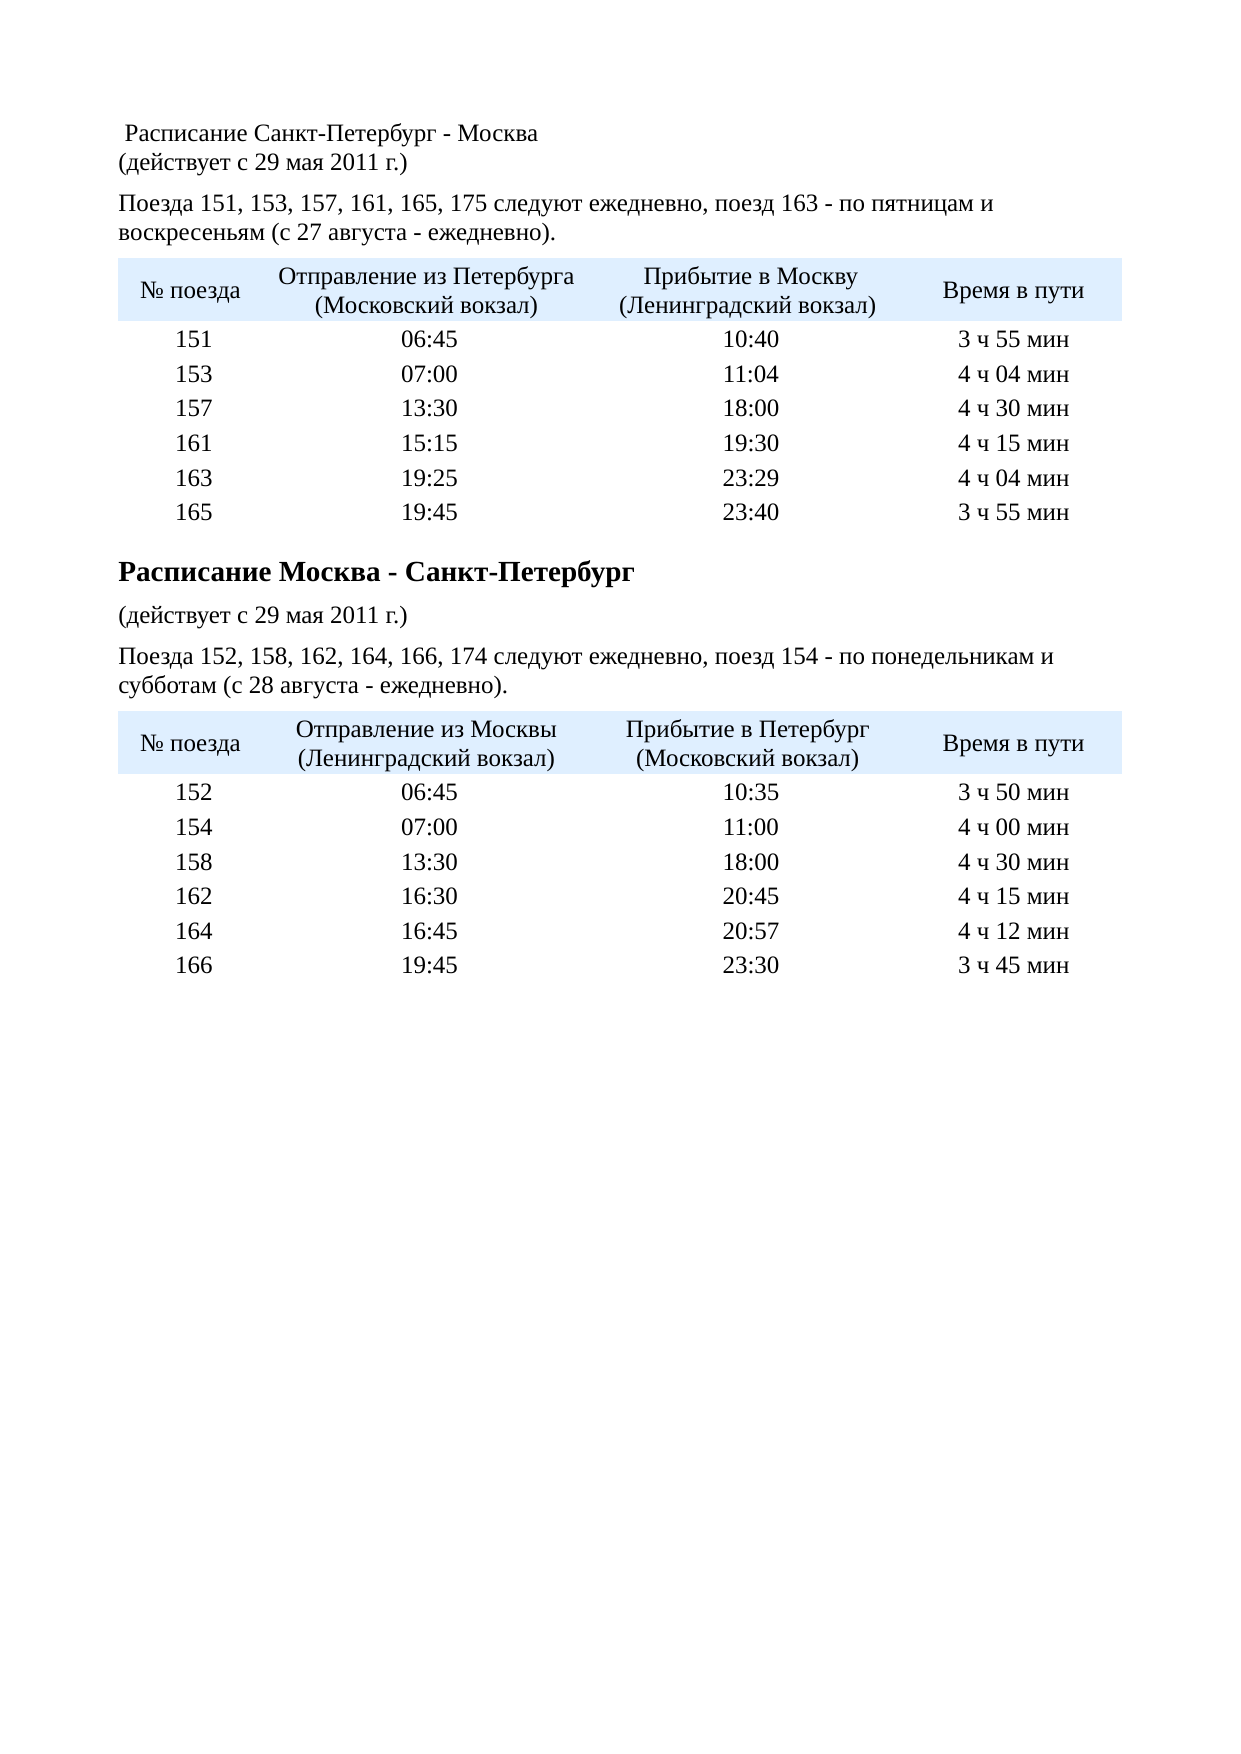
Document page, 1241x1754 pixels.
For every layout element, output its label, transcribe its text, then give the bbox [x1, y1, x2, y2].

text (действует с 29 мая 2011 г.) [118, 147, 1122, 176]
table_cell 4 ч 12 мин [911, 913, 1122, 947]
table_cell 19:30 [590, 425, 911, 460]
table_cell 164 [118, 913, 269, 947]
table_cell 161 [118, 425, 269, 460]
table_cell 23:30 [590, 948, 911, 982]
table_cell 4 ч 04 мин [911, 460, 1122, 494]
table_cell 06:45 [269, 321, 590, 356]
table_cell 4 ч 15 мин [911, 425, 1122, 460]
table_cell 4 ч 30 мин [911, 844, 1122, 878]
table_cell 162 [118, 878, 269, 913]
table_header Время в пути [911, 711, 1122, 774]
table_cell 154 [118, 809, 269, 844]
table_cell 153 [118, 356, 269, 391]
table_cell 166 [118, 948, 269, 982]
text (действует с 29 мая 2011 г.) [118, 600, 1122, 629]
table_cell 4 ч 15 мин [911, 878, 1122, 913]
text Поезда 152, 158, 162, 164, 166, 174 следуют ежедневно, поезд 154 - по понедельникам и субботам (с 28 августа - ежедневно). [118, 641, 1122, 699]
table_cell 20:57 [590, 913, 911, 947]
table_cell 3 ч 45 мин [911, 948, 1122, 982]
table_cell 3 ч 55 мин [911, 321, 1122, 356]
table_cell 10:40 [590, 321, 911, 356]
table_cell 23:29 [590, 460, 911, 494]
text Расписание Санкт-Петербург - Москва [118, 118, 1122, 147]
table_cell 19:45 [269, 948, 590, 982]
table_cell 13:30 [269, 844, 590, 878]
table_cell 157 [118, 391, 269, 425]
table_cell 165 [118, 494, 269, 529]
table_header Отправление из Петербурга (Московский вокзал) [269, 258, 590, 321]
table_cell 18:00 [590, 844, 911, 878]
table_header Время в пути [911, 258, 1122, 321]
table_cell 3 ч 55 мин [911, 494, 1122, 529]
table_cell 3 ч 50 мин [911, 775, 1122, 809]
table_cell 11:00 [590, 809, 911, 844]
table_cell 10:35 [590, 775, 911, 809]
table_header Прибытие в Петербург (Московский вокзал) [590, 711, 911, 774]
subtitle Расписание Москва - Санкт-Петербург [118, 554, 1122, 587]
text Поезда 151, 153, 157, 161, 165, 175 следуют ежедневно, поезд 163 - по пятницам и воскресеньям (с 27 августа - ежедневно). [118, 188, 1122, 246]
table_cell 19:45 [269, 494, 590, 529]
table_cell 07:00 [269, 809, 590, 844]
table_cell 16:45 [269, 913, 590, 947]
table_cell 163 [118, 460, 269, 494]
table_cell 19:25 [269, 460, 590, 494]
table_cell 06:45 [269, 775, 590, 809]
table_cell 11:04 [590, 356, 911, 391]
table_cell 152 [118, 775, 269, 809]
table_cell 07:00 [269, 356, 590, 391]
table_cell 23:40 [590, 494, 911, 529]
table_header № поезда [118, 258, 269, 321]
table_cell 13:30 [269, 391, 590, 425]
table_cell 4 ч 00 мин [911, 809, 1122, 844]
table_cell 20:45 [590, 878, 911, 913]
table_cell 18:00 [590, 391, 911, 425]
table_header № поезда [118, 711, 269, 774]
table_cell 4 ч 04 мин [911, 356, 1122, 391]
table_cell 15:15 [269, 425, 590, 460]
table_header Отправление из Москвы (Ленинградский вокзал) [269, 711, 590, 774]
table_cell 151 [118, 321, 269, 356]
table_header Прибытие в Москву (Ленинградский вокзал) [590, 258, 911, 321]
table_cell 158 [118, 844, 269, 878]
table_cell 4 ч 30 мин [911, 391, 1122, 425]
table_cell 16:30 [269, 878, 590, 913]
